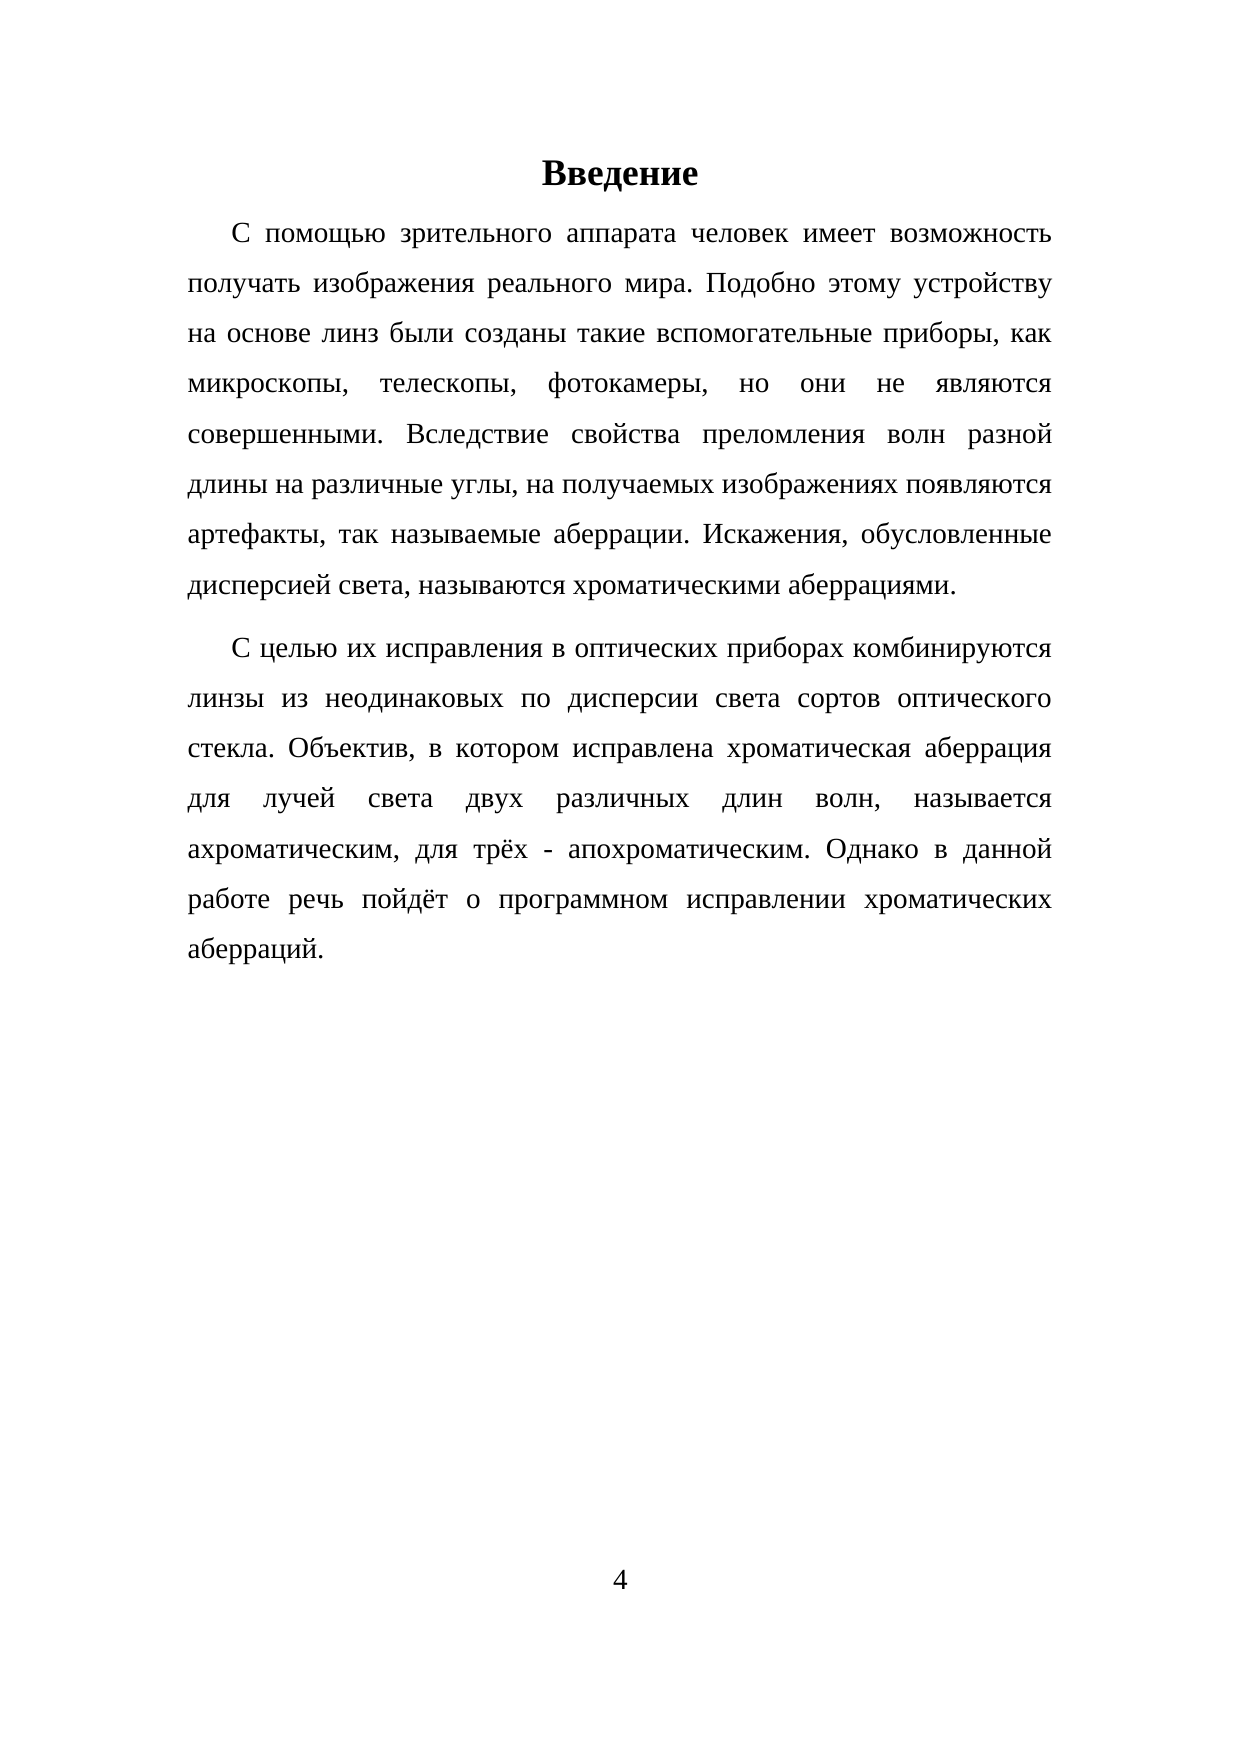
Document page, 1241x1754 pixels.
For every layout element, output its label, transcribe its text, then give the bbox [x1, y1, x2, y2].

text 4 [187, 1562, 1053, 1596]
text С целью их исправления в оптических приборах комбинируются линзы из неодинаковых по дисперсии света сортов оптического стекла. Объектив, в котором исправлена хроматическая аберрация для лучей света двух различных длин волн, называется ахроматическим, для трёх - апохроматическим. Однако в данной работе речь пойдёт о программном исправлении хроматических аберраций. [187, 630, 1053, 965]
text С помощью зрительного аппарата человек имеет возможность получать изображения реального мира. Подобно этому устройству на основе линз были созданы такие вспомогательные приборы, как микроскопы, телескопы, фотокамеры, но они не являются совершенными. Вследствие свойства преломления волн разной длины на различные углы, на получаемых изображениях появляются артефакты, так называемые аберрации. Искажения, обусловленные дисперсией света, называются хроматическими аберрациями. [187, 215, 1053, 600]
text Введение [187, 150, 1053, 193]
